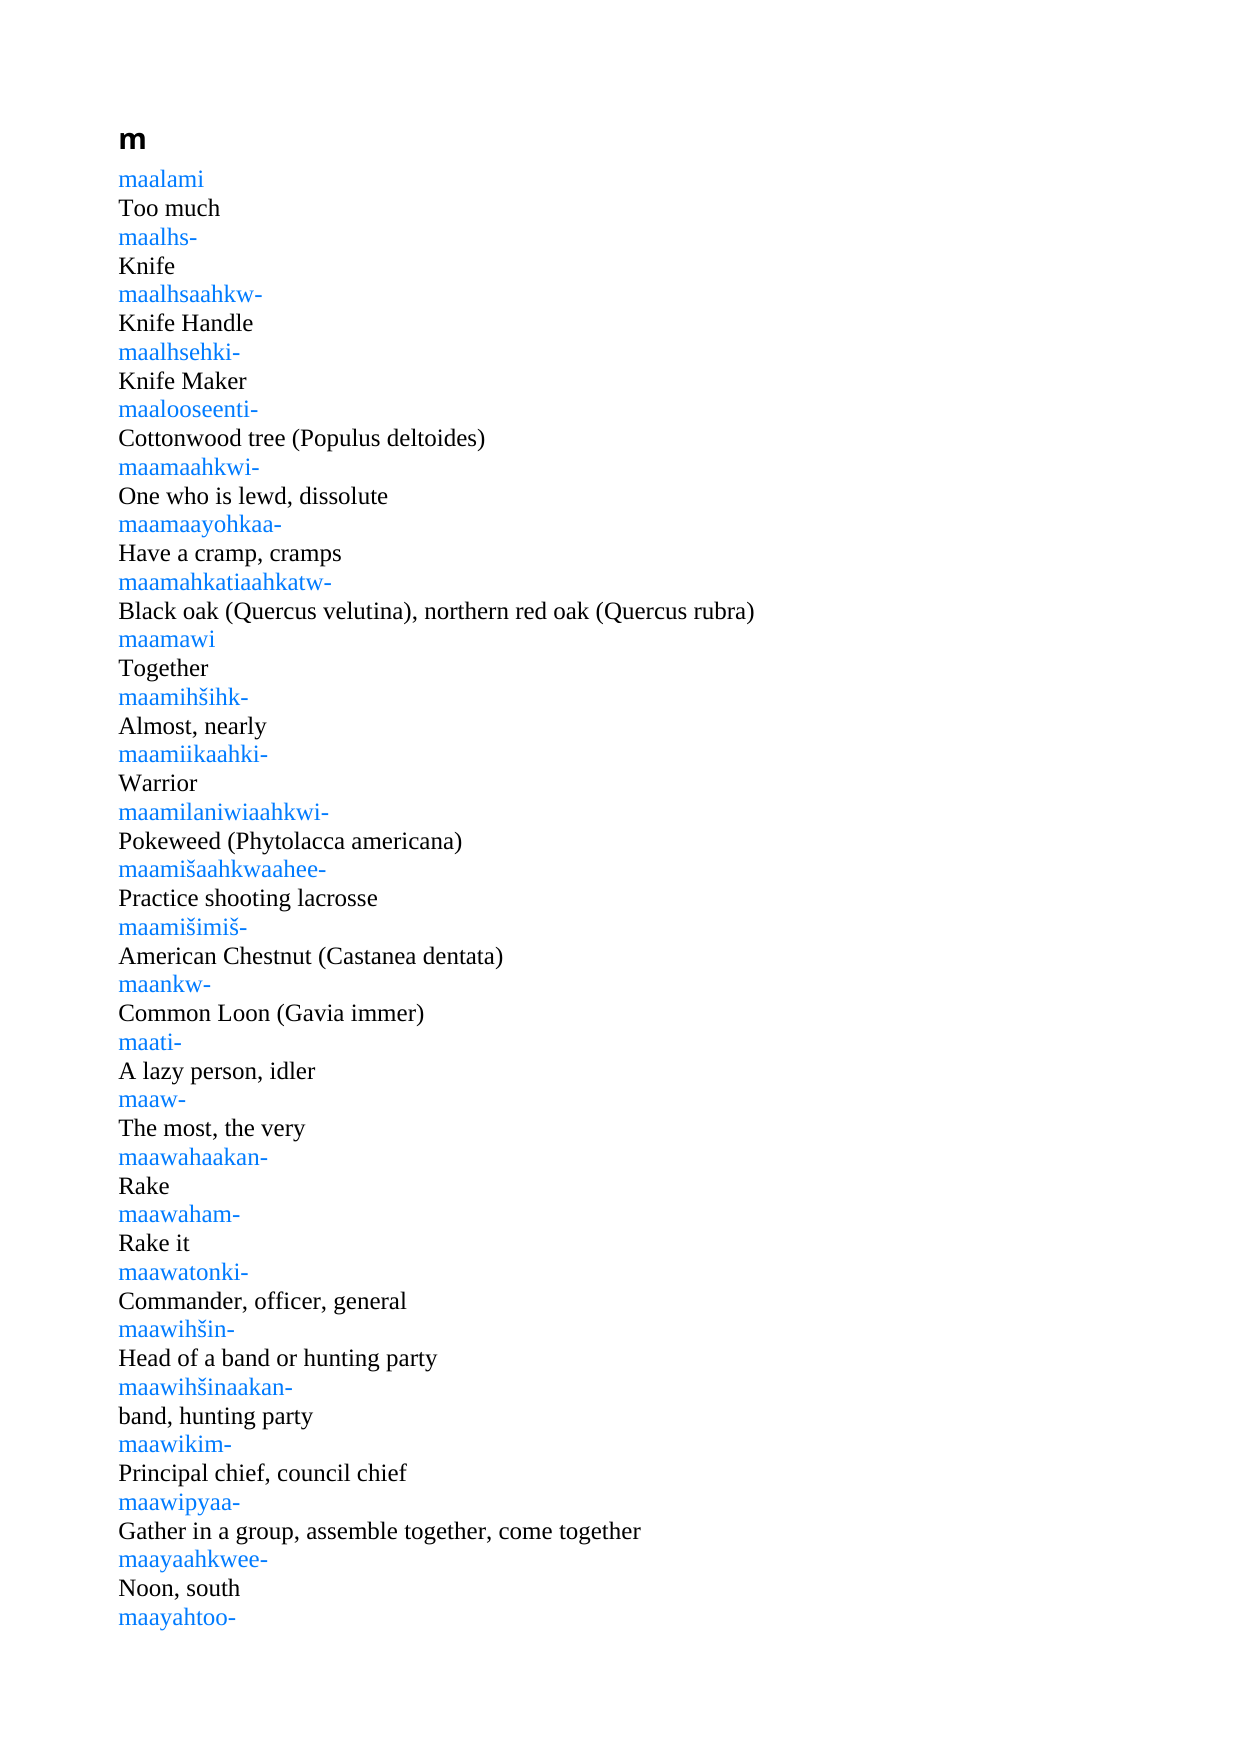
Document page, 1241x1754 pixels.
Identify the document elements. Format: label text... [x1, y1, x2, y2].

table_cell maalooseenti- Cottonwood tree (Populus deltoides) [118, 395, 1122, 452]
table_cell maamišimiš- American Chestnut (Castanea dentata) [118, 912, 1122, 969]
table_cell maalhs- Knife [118, 222, 1122, 279]
table_cell maamišaahkwaahee- Practice shooting lacrosse [118, 855, 1122, 912]
table_cell maamaahkwi- One who is lewd, dissolute [118, 452, 1122, 509]
table_cell maawatonki- Commander, officer, general [118, 1257, 1122, 1314]
table_cell maawihšinaakan- band, hunting party [118, 1372, 1122, 1429]
table_cell maati- A lazy person, idler [118, 1027, 1122, 1084]
table_header m [118, 118, 1122, 164]
table_cell maawipyaa- Gather in a group, assemble together, come together [118, 1487, 1122, 1544]
table_cell maayahtoo- [118, 1602, 1122, 1631]
table_cell maaw- The most, the very [118, 1085, 1122, 1142]
table_cell maalhsaahkw- Knife Handle [118, 280, 1122, 337]
table_cell maawaham- Rake it [118, 1200, 1122, 1257]
table_cell maawahaakan- Rake [118, 1142, 1122, 1199]
table_cell maalami Too much [118, 165, 1122, 222]
table_cell maamilaniwiaahkwi- Pokeweed (Phytolacca americana) [118, 797, 1122, 854]
table_cell maankw- Common Loon (Gavia immer) [118, 970, 1122, 1027]
table_cell maalhsehki- Knife Maker [118, 337, 1122, 394]
table_cell maamahkatiaahkatw- Black oak (Quercus velutina), northern red oak (Quercus rubra) [118, 567, 1122, 624]
table_cell maamaayohkaa- Have a cramp, cramps [118, 510, 1122, 567]
table_cell maamihšihk- Almost, nearly [118, 682, 1122, 739]
table_cell maamiikaahki- Warrior [118, 740, 1122, 797]
table_cell maawihšin- Head of a band or hunting party [118, 1315, 1122, 1372]
table_cell maayaahkwee- Noon, south [118, 1545, 1122, 1602]
table_cell maamawi Together [118, 625, 1122, 682]
table_cell maawikim- Principal chief, council chief [118, 1430, 1122, 1487]
